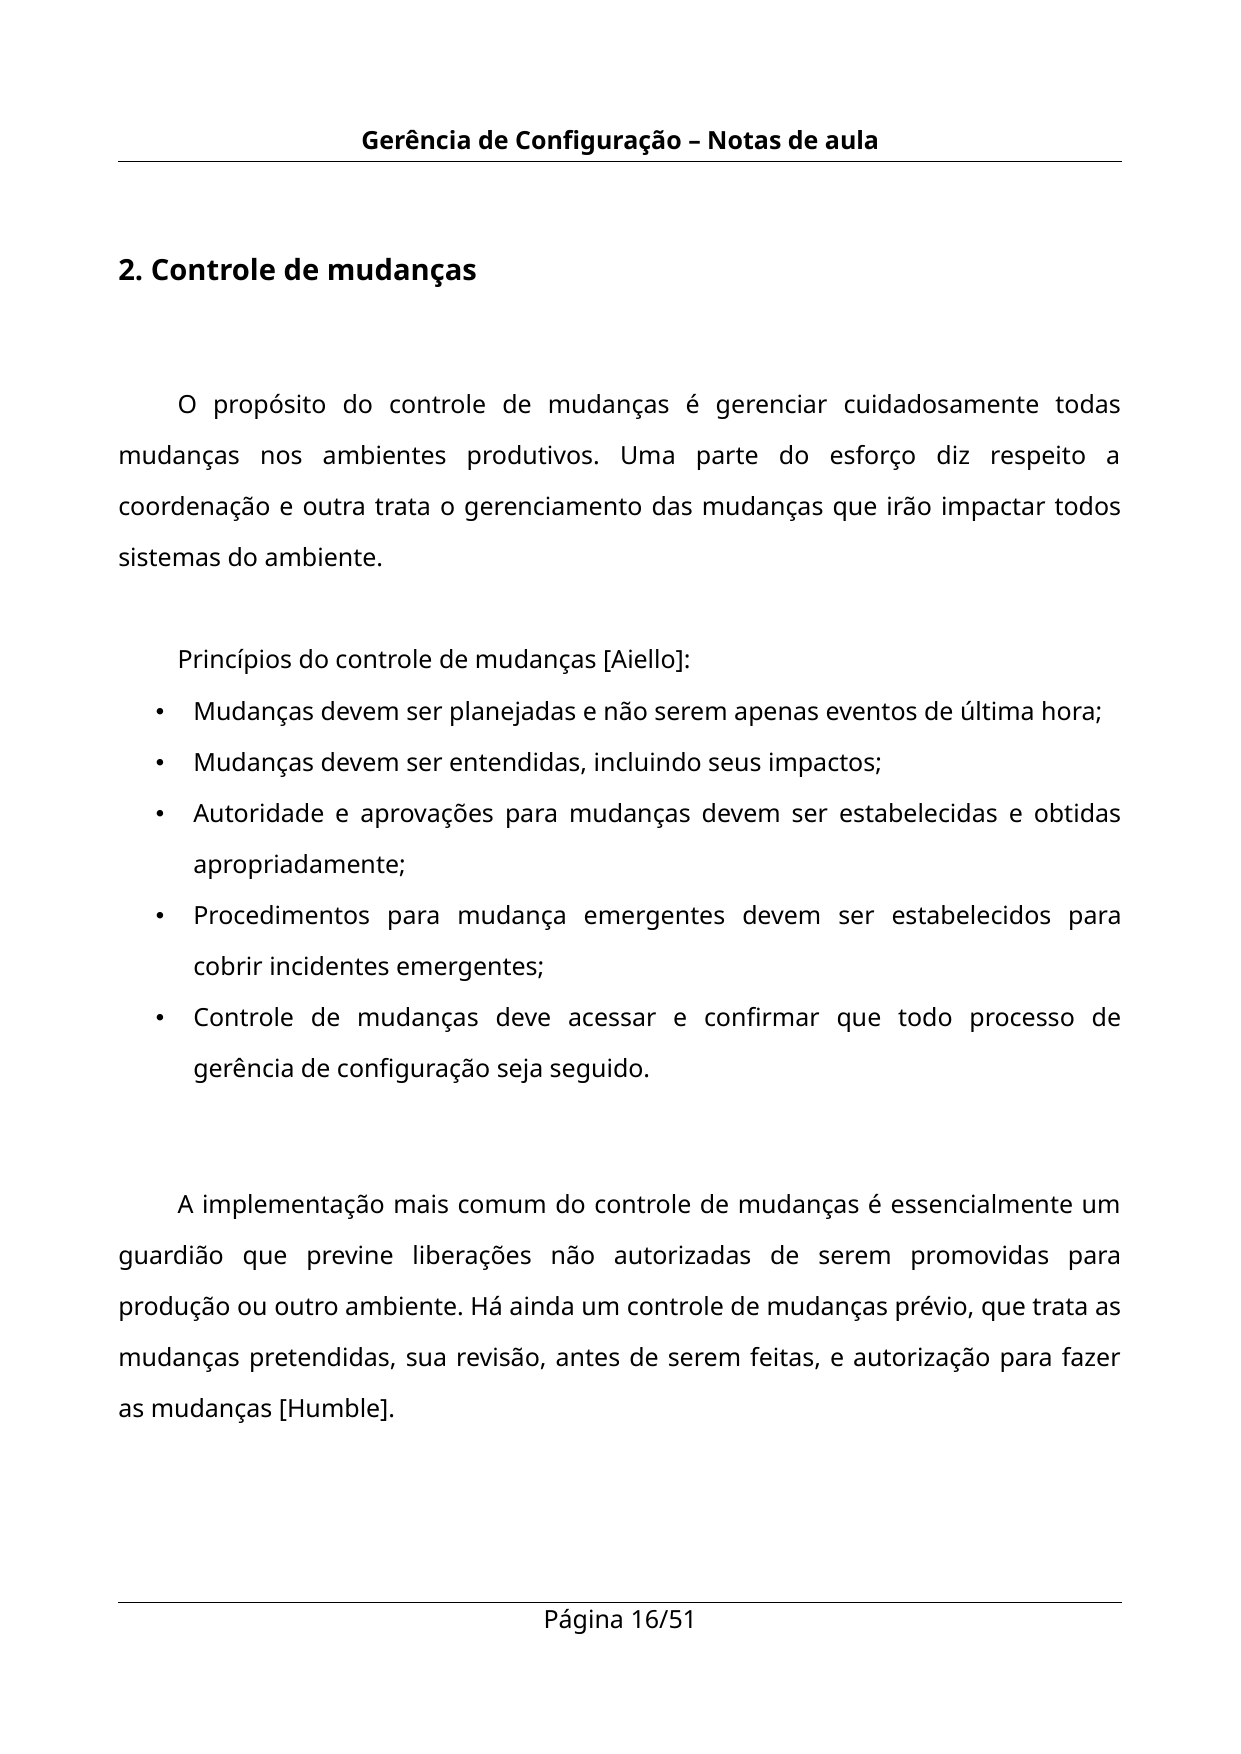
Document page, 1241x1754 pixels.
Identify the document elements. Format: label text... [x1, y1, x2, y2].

text A implementação mais comum do controle de mudanças é essencialmente um guardião que previne liberações não autorizadas de serem promovidas para produção ou outro ambiente. Há ainda um controle de mudanças prévio, que trata as mudanças pretendidas, sua revisão, antes de serem feitas, e autorização para fazer as mudanças [Humble]. [118, 1187, 1122, 1425]
list Autoridade e aprovações para mudanças devem ser estabelecidas e obtidas apropriadamente; [156, 795, 1122, 880]
text Princípios do controle de mudanças [Aiello]: [118, 642, 1122, 676]
text O propósito do controle de mudanças é gerenciar cuidadosamente todas mudanças nos ambientes produtivos. Uma parte do esforço diz respeito a coordenação e outra trata o gerenciamento das mudanças que irão impactar todos sistemas do ambiente. [118, 387, 1122, 574]
list Controle de mudanças deve acessar e confirmar que todo processo de gerência de configuração seja seguido. [156, 999, 1122, 1084]
list Mudanças devem ser entendidas, incluindo seus impactos; [156, 744, 1122, 778]
subtitle 2. Controle de mudanças [118, 249, 1122, 289]
list Procedimentos para mudança emergentes devem ser estabelecidos para cobrir incidentes emergentes; [156, 897, 1122, 982]
list Mudanças devem ser planejadas e não serem apenas eventos de última hora; [156, 693, 1122, 727]
